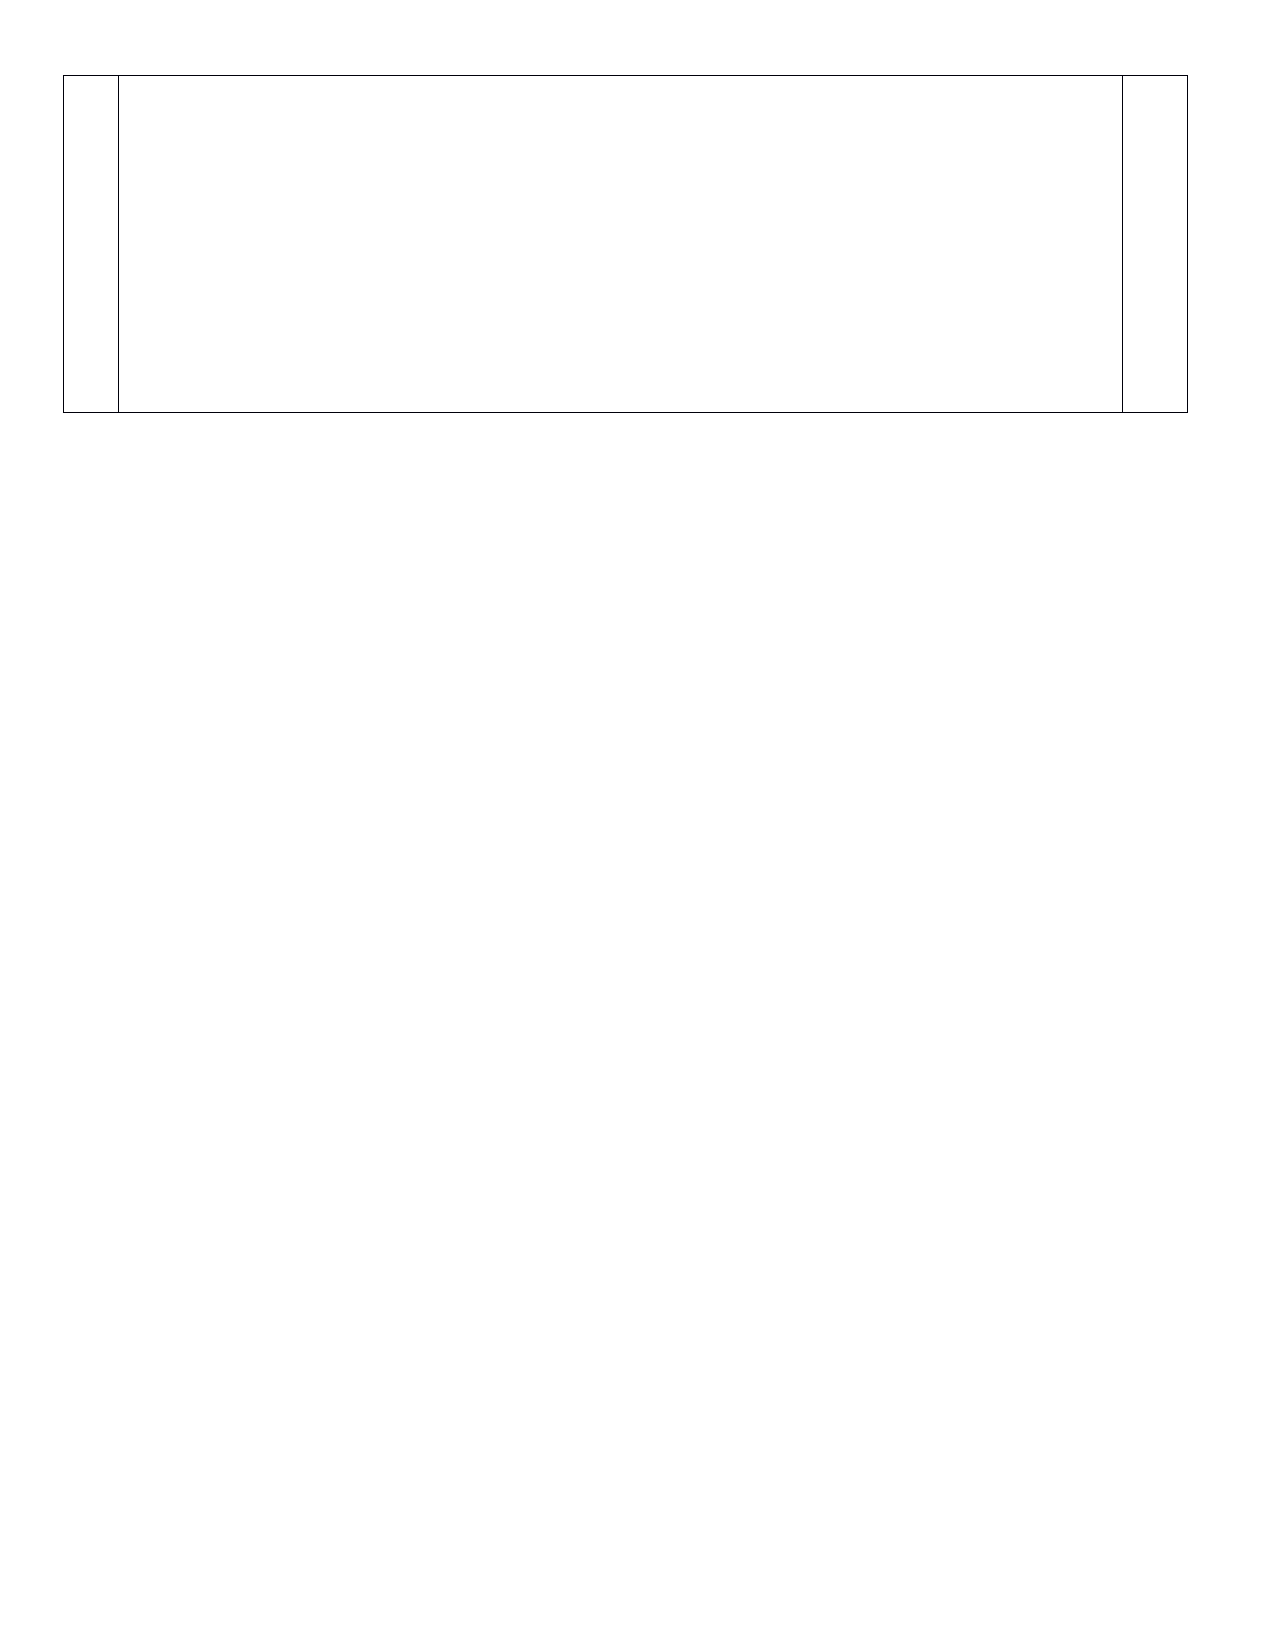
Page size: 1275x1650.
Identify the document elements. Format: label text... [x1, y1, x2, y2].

table_cell 5 [1123, 76, 1187, 412]
table_cell Write a shell script to find out the sum of series 1+2+3+………….n, where n is input by the user. echo "enter value of series(a)" read a i=1 sum=0 while test $i -le $n do sum=$(($sum + $i)) i=$(($i + 1)) done echo Sum of series is $sum [119, 76, 1122, 412]
table_cell 3. [64, 76, 118, 412]
